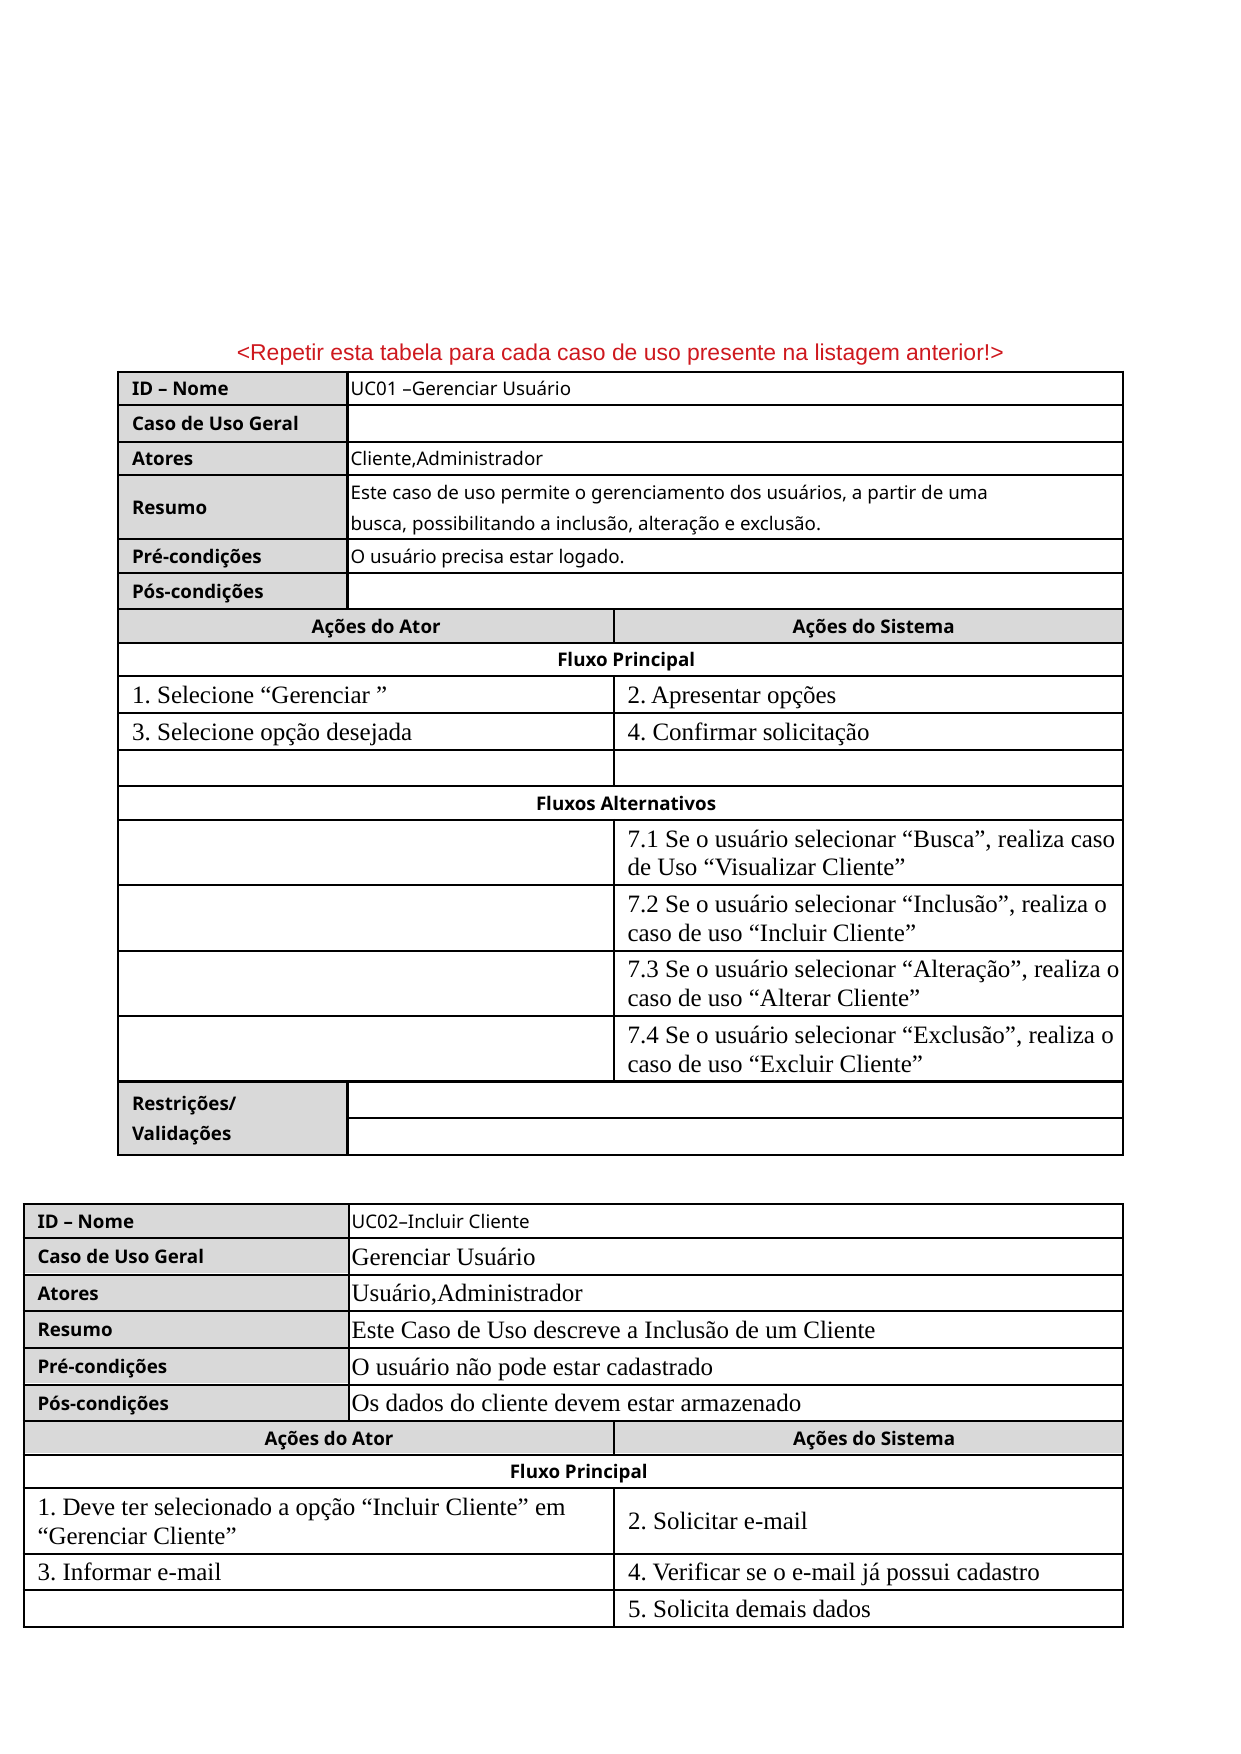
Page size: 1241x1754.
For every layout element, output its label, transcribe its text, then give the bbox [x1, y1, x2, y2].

table_cell [349, 1119, 1122, 1154]
table_cell 3. Informar e-mail [25, 1555, 613, 1589]
table_cell [119, 952, 613, 1015]
table_cell Ações do Sistema [615, 610, 1122, 642]
table_cell 3. Selecione opção desejada [119, 714, 613, 748]
table_cell Fluxos Alternativos [119, 787, 1122, 819]
table_cell Caso de Uso Geral [119, 406, 346, 441]
table_cell [119, 886, 613, 949]
table_cell Fluxo Principal [119, 644, 1122, 675]
table_cell O usuário precisa estar logado. [349, 540, 1122, 572]
table_cell 2. Apresentar opções [615, 677, 1122, 712]
table_cell 7.4 Se o usuário selecionar “Exclusão”, realiza o caso de uso “Excluir Cliente” [615, 1017, 1122, 1080]
table_cell Usuário,Administrador [350, 1276, 1122, 1310]
table_cell Ações do Ator [119, 610, 613, 642]
table_cell 7.2 Se o usuário selecionar “Inclusão”, realiza o caso de uso “Incluir Cliente” [615, 886, 1122, 949]
table_cell 4. Verificar se o e-mail já possui cadastro [615, 1555, 1122, 1589]
table_cell Ações do Sistema [615, 1422, 1122, 1453]
text <Repetir esta tabela para cada caso de uso presente na listagem anterior!> [118, 339, 1122, 365]
table_cell Fluxo Principal [25, 1456, 1122, 1487]
table_cell Caso de Uso Geral [25, 1239, 348, 1273]
table_cell Resumo [119, 476, 346, 538]
table_cell [119, 821, 613, 884]
table_cell Ações do Ator [25, 1422, 613, 1453]
table_cell O usuário não pode estar cadastrado [350, 1349, 1122, 1383]
table_cell [25, 1591, 613, 1626]
table_cell Este caso de uso permite o gerenciamento dos usuários, a partir de uma busca, possibilitando a inclusão, alteração e exclusão. [349, 476, 1122, 538]
table_cell [349, 1083, 1122, 1117]
table_cell Pós-condições [119, 574, 346, 608]
table_cell 7.3 Se o usuário selecionar “Alteração”, realiza o caso de uso “Alterar Cliente” [615, 952, 1122, 1015]
table_cell Este Caso de Uso descreve a Inclusão de um Cliente [350, 1312, 1122, 1347]
table_cell 5. Solicita demais dados [615, 1591, 1122, 1626]
table_cell Gerenciar Usuário [350, 1239, 1122, 1273]
table_cell 7.1 Se o usuário selecionar “Busca”, realiza caso de Uso “Visualizar Cliente” [615, 821, 1122, 884]
table_cell 2. Solicitar e-mail [615, 1489, 1122, 1552]
table_cell [349, 406, 1122, 441]
table_header ID – Nome [25, 1205, 348, 1237]
table_cell Atores [25, 1276, 348, 1310]
table_cell [119, 751, 613, 785]
table_cell 4. Confirmar solicitação [615, 714, 1122, 748]
table_cell [349, 574, 1122, 608]
table_cell Os dados do cliente devem estar armazenado [350, 1386, 1122, 1420]
table_cell Pré-condições [25, 1349, 348, 1383]
table_cell Restrições/ Validações [119, 1083, 346, 1154]
table_cell 1. Selecione “Gerenciar ” [119, 677, 613, 712]
table_cell Pré-condições [119, 540, 346, 572]
table_cell Atores [119, 443, 346, 474]
table_header UC01 –Gerenciar Usuário [349, 373, 1122, 404]
table_cell Resumo [25, 1312, 348, 1347]
table_cell [615, 751, 1122, 785]
table_cell [119, 1017, 613, 1080]
table_cell 1. Deve ter selecionado a opção “Incluir Cliente” em “Gerenciar Cliente” [25, 1489, 613, 1552]
table_cell Pós-condições [25, 1386, 348, 1420]
table_header UC02–Incluir Cliente [350, 1205, 1122, 1237]
table_header ID – Nome [119, 373, 346, 404]
table_cell Cliente,Administrador [349, 443, 1122, 474]
